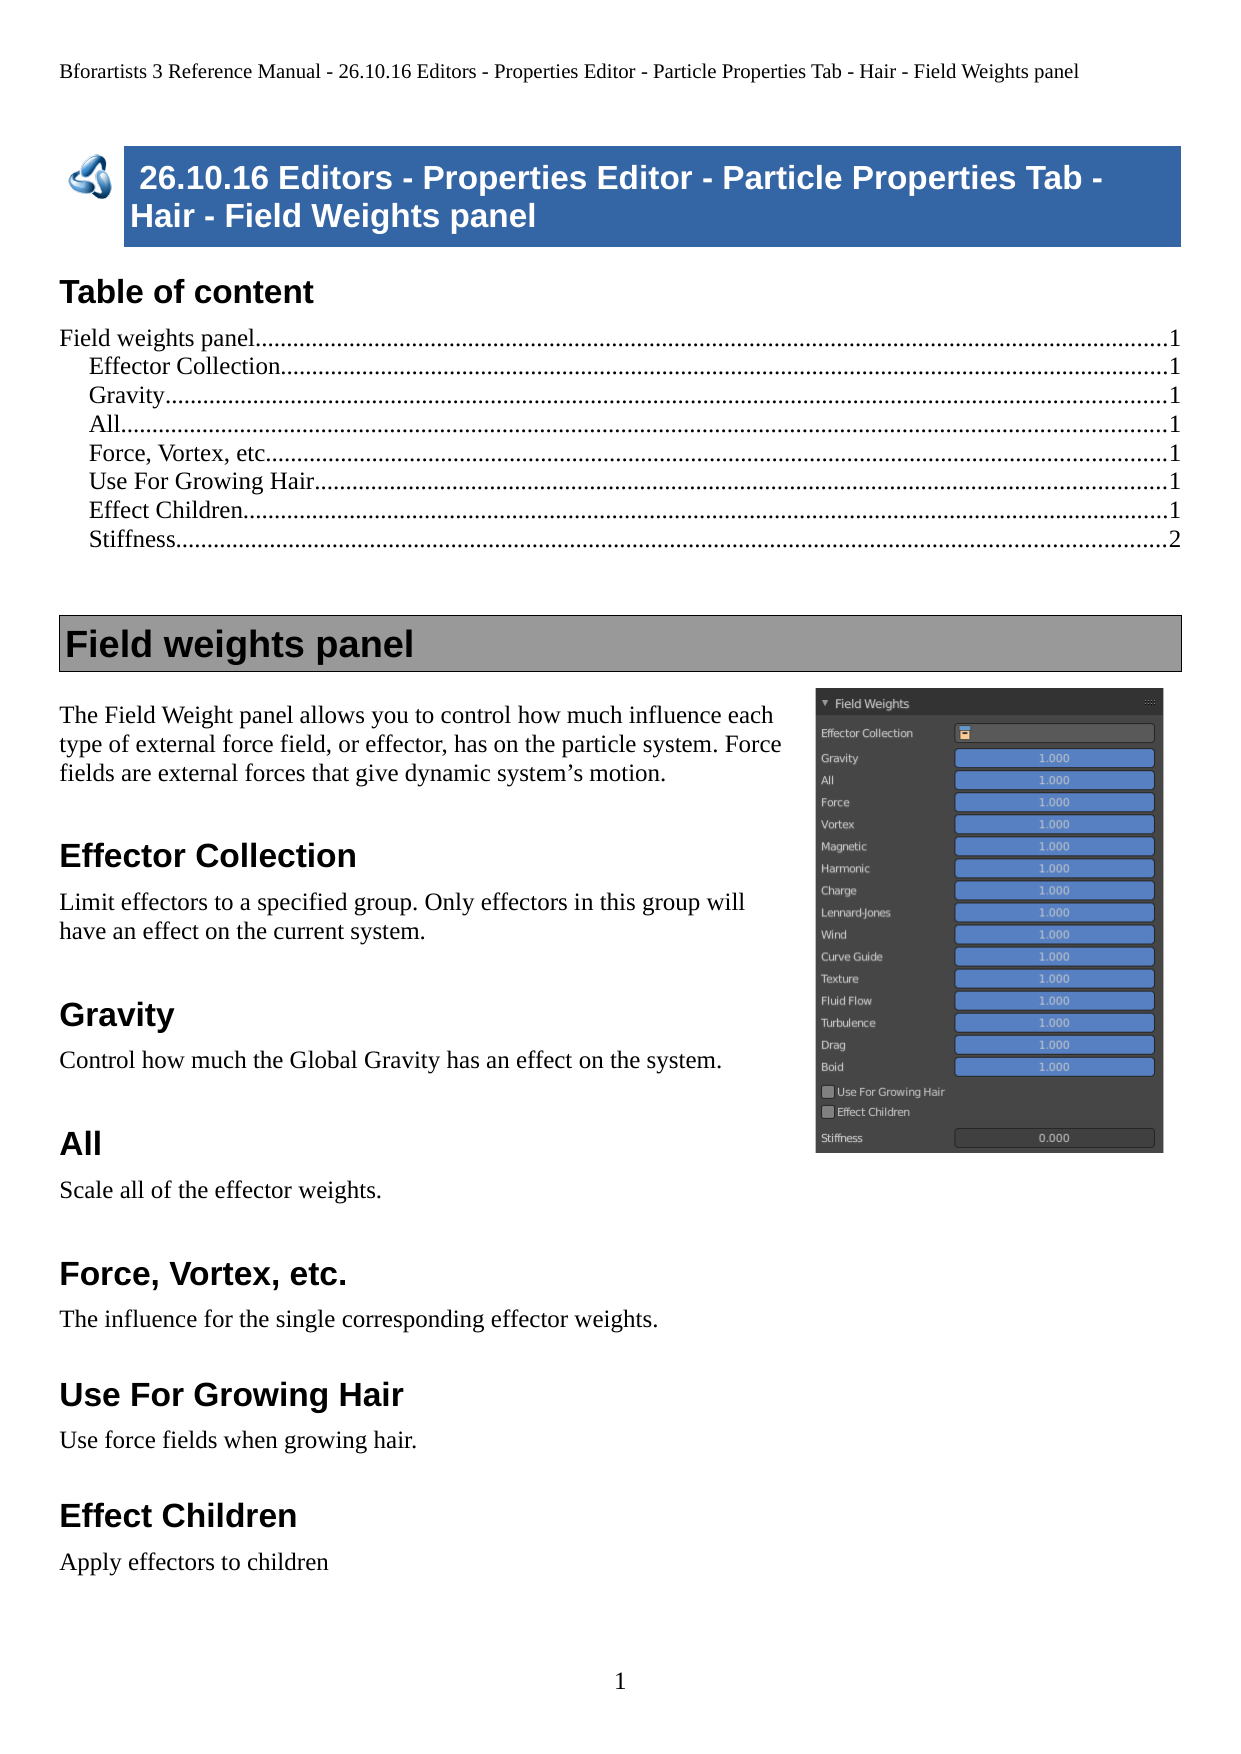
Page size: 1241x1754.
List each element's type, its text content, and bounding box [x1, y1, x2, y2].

text The influence for the single corresponding effector weights. [59, 1304, 1181, 1333]
subtitle Use For Growing Hair [59, 1374, 1181, 1413]
text The Field Weight panel allows you to control how much influence each type of external force field, or effector, has on the particle system. Force fields are external forces that give dynamic system’s motion. [59, 700, 815, 787]
text Control how much the Global Gravity has an effect on the system. [59, 1046, 815, 1074]
text Effect Children 1 [88, 495, 1181, 524]
picture [65, 152, 114, 202]
text Use For Growing Hair 1 [88, 466, 1181, 495]
subtitle Table of content [59, 272, 1181, 310]
subtitle Force, Vortex, etc. [59, 1253, 1181, 1292]
text Apply effectors to children [59, 1547, 1181, 1575]
text All 1 [88, 409, 1181, 438]
text Force, Vortex, etc. 1 [88, 438, 1181, 466]
table_header Field weights panel [60, 616, 1181, 671]
text Effector Collection 1 [88, 351, 1181, 380]
text Scale all of the effector weights. [59, 1175, 1181, 1204]
text Gravity 1 [88, 380, 1181, 409]
table_header 26.10.16 Editors - Properties Editor - Particle Properties Tab - Hair - Field Weights panel [124, 146, 1181, 247]
picture [815, 688, 1164, 1153]
subtitle All [59, 1124, 1181, 1162]
subtitle Effect Children [59, 1495, 1181, 1534]
text Field weights panel 1 [59, 323, 1181, 351]
text Use force fields when growing hair. [59, 1426, 1181, 1454]
text Limit effectors to a specified group. Only effectors in this group will have an effect on the current system. [59, 887, 815, 945]
subtitle [1164, 836, 1181, 875]
subtitle Gravity [59, 994, 815, 1033]
text Stiffness 2 [88, 524, 1181, 553]
subtitle [1164, 994, 1181, 1033]
table_header [59, 146, 124, 247]
subtitle Effector Collection [59, 836, 815, 875]
